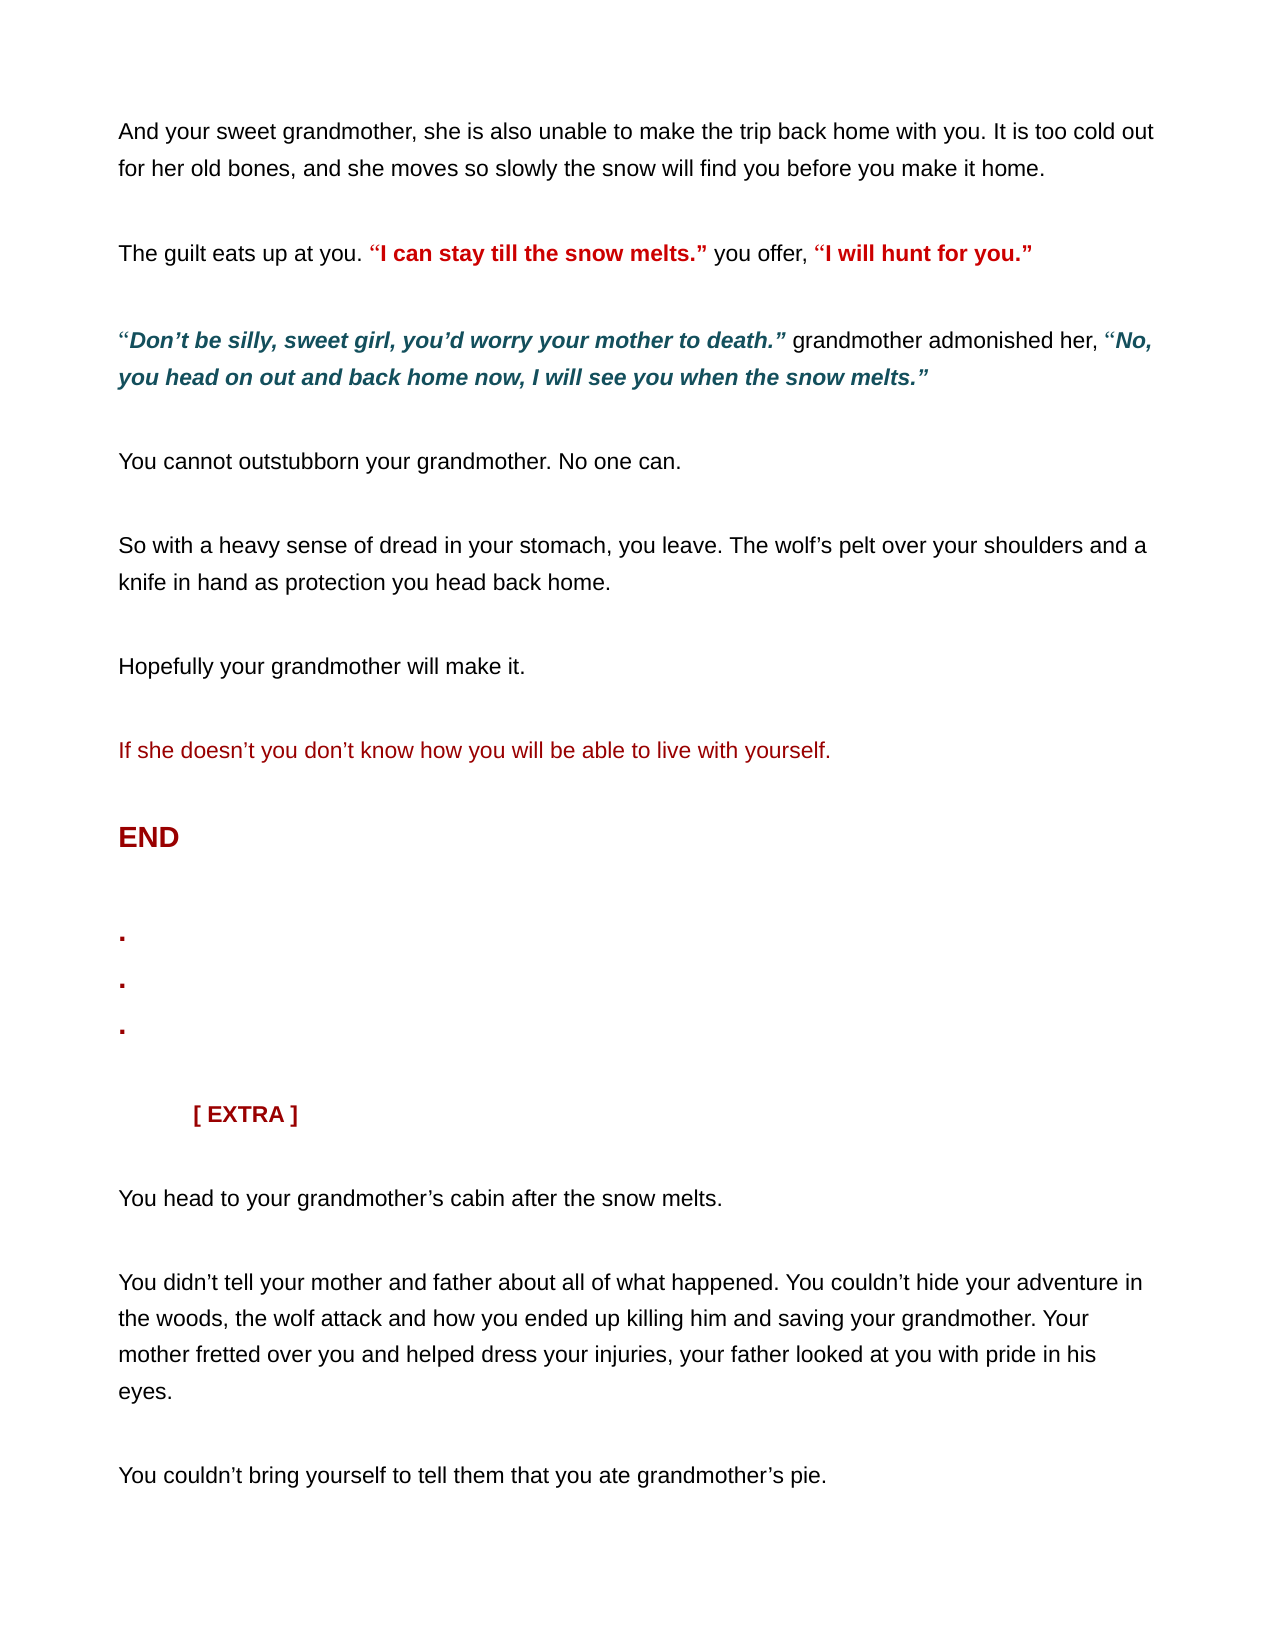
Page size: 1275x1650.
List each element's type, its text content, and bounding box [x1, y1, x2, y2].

text [ EXTRA ] [118, 1101, 1157, 1127]
text Hopefully your grandmother will make it. [118, 653, 1157, 679]
text And your sweet grandmother, she is also unable to make the trip back home with you. It is too cold out for her old bones, and she moves so slowly the snow will find you before you make it home. [118, 118, 1157, 181]
text You didn’t tell your mother and father about all of what happened. You couldn’t hide your adventure in the woods, the wolf attack and how you ended up killing him and saving your grandmother. Your mother fretted over you and helped dress your injuries, your father looked at you with pride in his eyes. [118, 1269, 1157, 1404]
text So with a heavy sense of dread in your stomach, you leave. The wolf’s pelt over your shoulders and a knife in hand as protection you head back home. [118, 532, 1157, 595]
text . [118, 1007, 1157, 1040]
text You couldn’t bring yourself to tell them that you ate grandmother’s pie. [118, 1462, 1157, 1488]
text . [118, 961, 1157, 994]
text You head to your grandmother’s cabin after the snow melts. [118, 1185, 1157, 1211]
text You cannot outstubborn your grandmother. No one can. [118, 448, 1157, 475]
text “Don’t be silly, sweet girl, you’d worry your mother to death.” grandmother admonished her, “No, you head on out and back home now, I will see you when the snow melts.” [118, 326, 1157, 391]
text The guilt eats up at you. “I can stay till the snow melts.” you offer, “I will hunt for you.” [118, 238, 1157, 267]
text If she doesn’t you don’t know how you will be able to live with yourself. [118, 737, 1157, 763]
text END [118, 821, 1157, 854]
text . [118, 914, 1157, 948]
